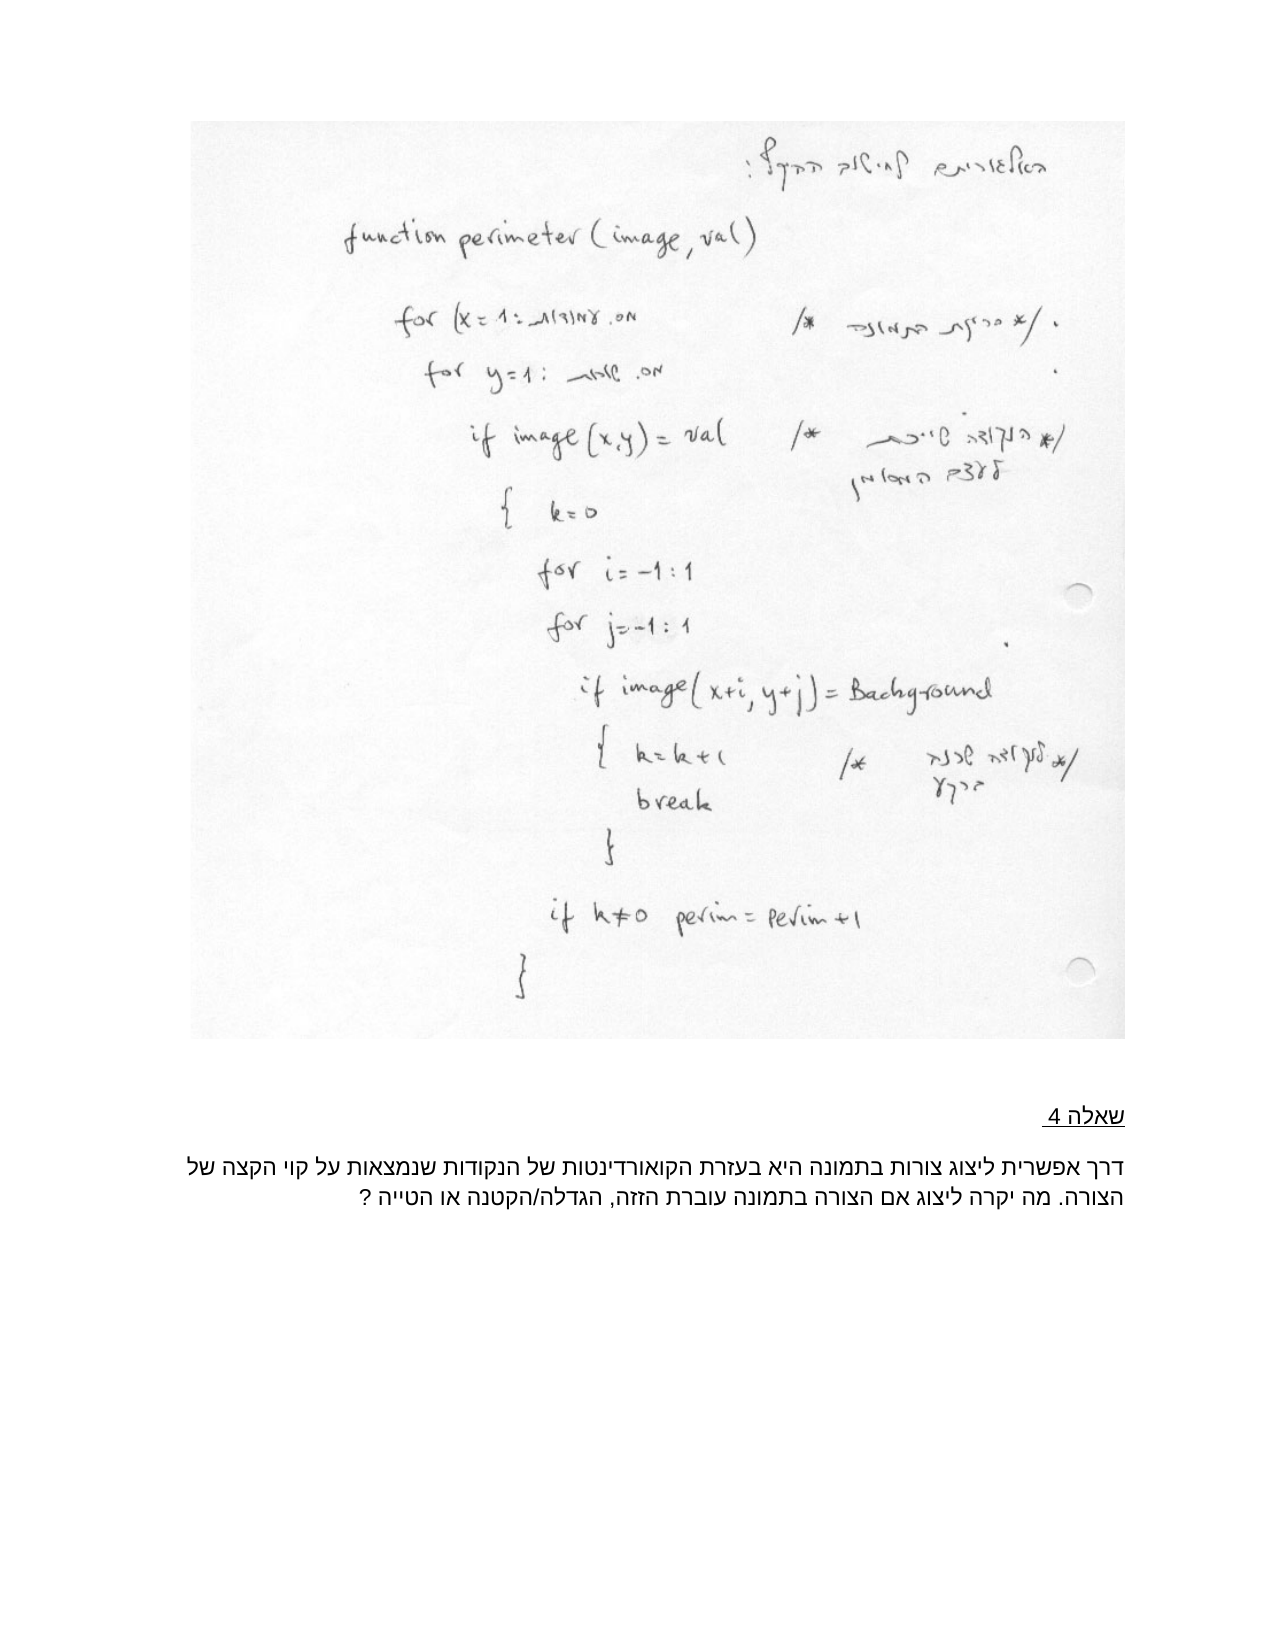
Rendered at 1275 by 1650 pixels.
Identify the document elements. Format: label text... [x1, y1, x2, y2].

picture [190, 121, 1125, 1039]
text דרך אפשרית ליצוג צורות בתמונה היא בעזרת הקואורדינטות של הנקודות שנמצאות על קוי הקצה של הצורה. מה יקרה ליצוג אם הצורה בתמונה עוברת הזזה, הגדלה/הקטנה או הטייה ? [150, 1154, 1125, 1211]
text שאלה 4 [150, 1103, 1125, 1129]
